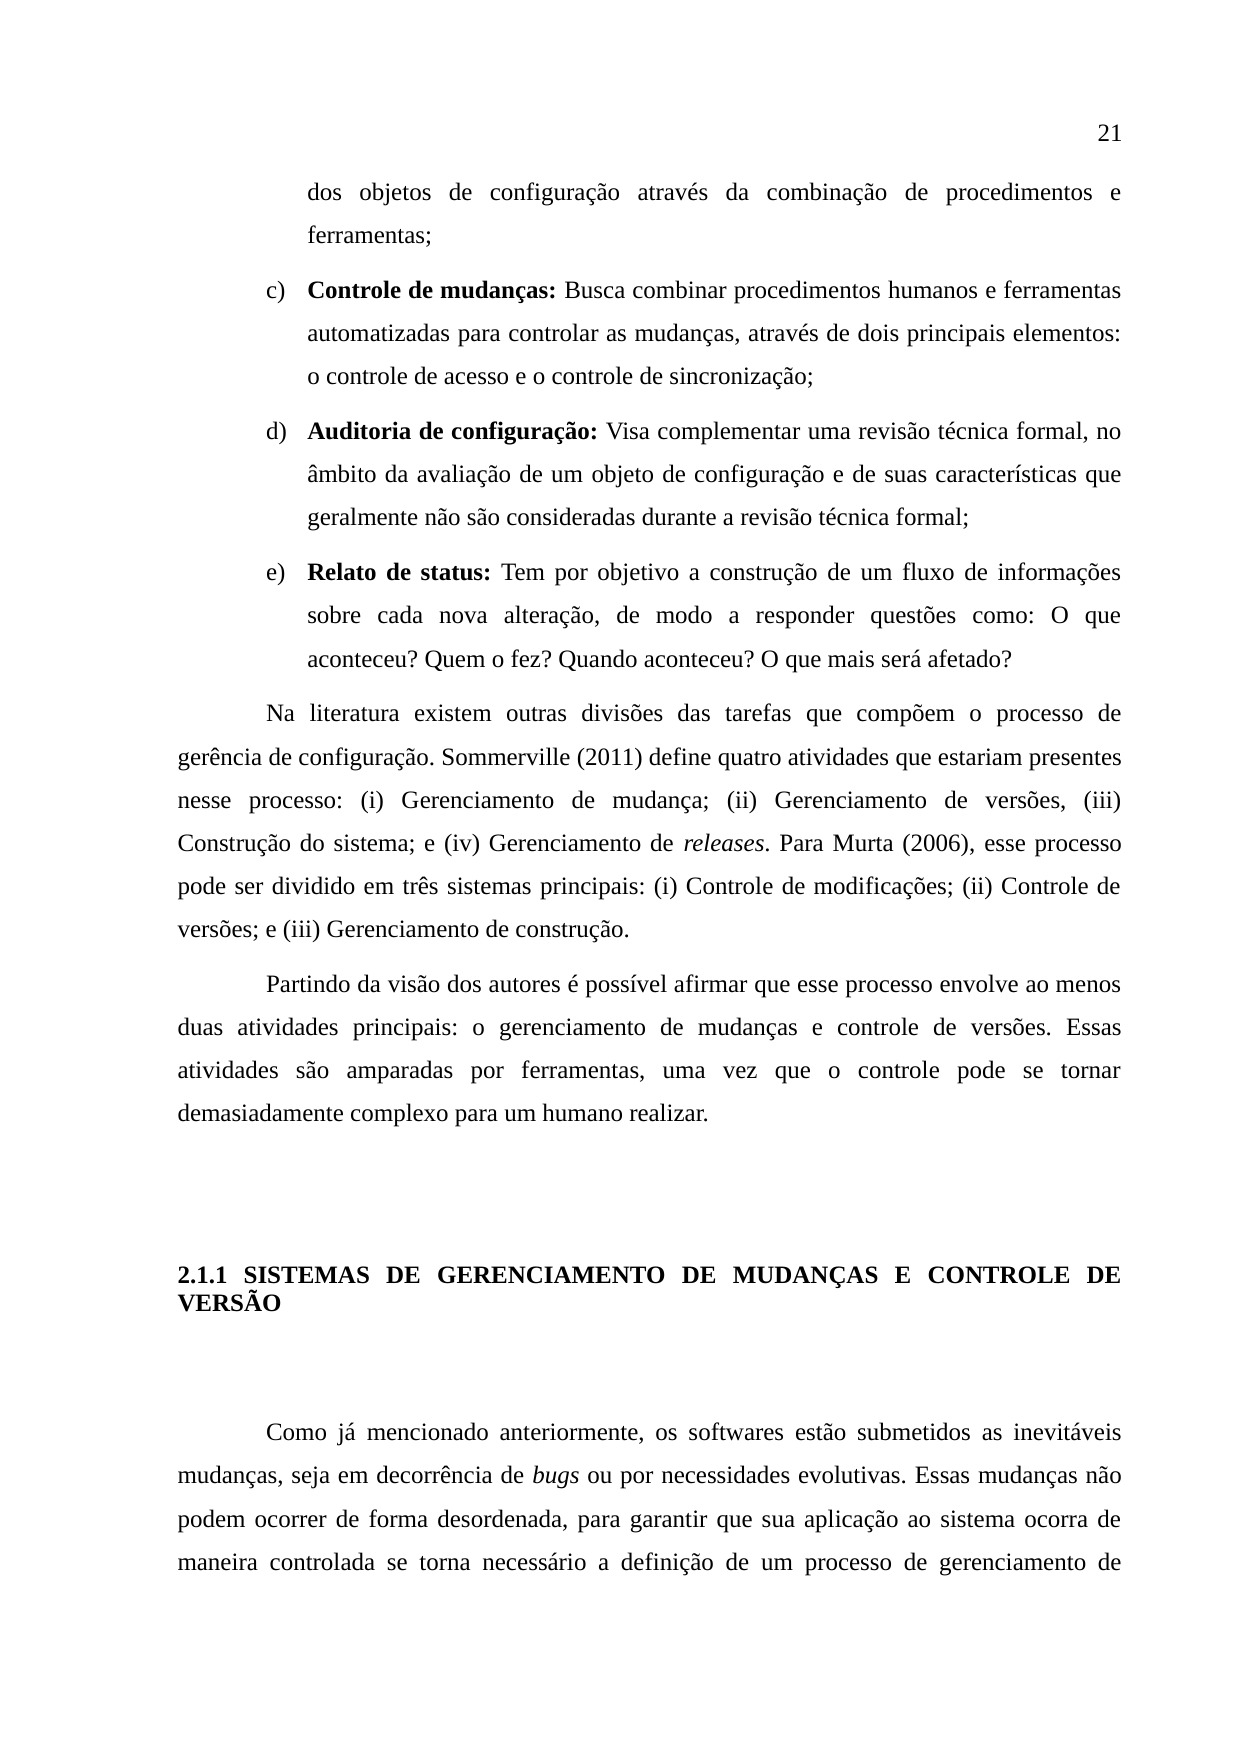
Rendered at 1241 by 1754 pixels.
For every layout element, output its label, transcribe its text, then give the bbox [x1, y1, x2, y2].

list Relato de status: Tem por objetivo a construção de um fluxo de informações sobre cada nova alteração, de modo a responder questões como: O que aconteceu? Quem o fez? Quando aconteceu? O que mais será afetado? [266, 557, 1122, 672]
list dos objetos de configuração através da combinação de procedimentos e ferramentas; [266, 177, 1122, 249]
text Na literatura existem outras divisões das tarefas que compõem o processo de gerência de configuração. Sommerville (2011) define quatro atividades que estariam presentes nesse processo: (i) Gerenciamento de mudança; (ii) Gerenciamento de versões, (iii) Construção do sistema; e (iv) Gerenciamento de releases. Para Murta (2006), esse processo pode ser dividido em três sistemas principais: (i) Controle de modificações; (ii) Controle de versões; e (iii) Gerenciamento de construção. [177, 698, 1122, 943]
list Controle de mudanças: Busca combinar procedimentos humanos e ferramentas automatizadas para controlar as mudanças, através de dois principais elementos: o controle de acesso e o controle de sincronização; [266, 275, 1122, 390]
text 2.1.1 Sistemas de Gerenciamento de Mudanças e controle de versão [177, 1260, 1122, 1317]
list Auditoria de configuração: Visa complementar uma revisão técnica formal, no âmbito da avaliação de um objeto de configuração e de suas características que geralmente não são consideradas durante a revisão técnica formal; [266, 416, 1122, 531]
text Como já mencionado anteriormente, os softwares estão submetidos as inevitáveis mudanças, seja em decorrência de bugs ou por necessidades evolutivas. Essas mudanças não podem ocorrer de forma desordenada, para garantir que sua aplicação ao sistema ocorra de maneira controlada se torna necessário a definição de um processo de gerenciamento de [177, 1417, 1122, 1576]
text Partindo da visão dos autores é possível afirmar que esse processo envolve ao menos duas atividades principais: o gerenciamento de mudanças e controle de versões. Essas atividades são amparadas por ferramentas, uma vez que o controle pode se tornar demasiadamente complexo para um humano realizar. [177, 969, 1122, 1127]
